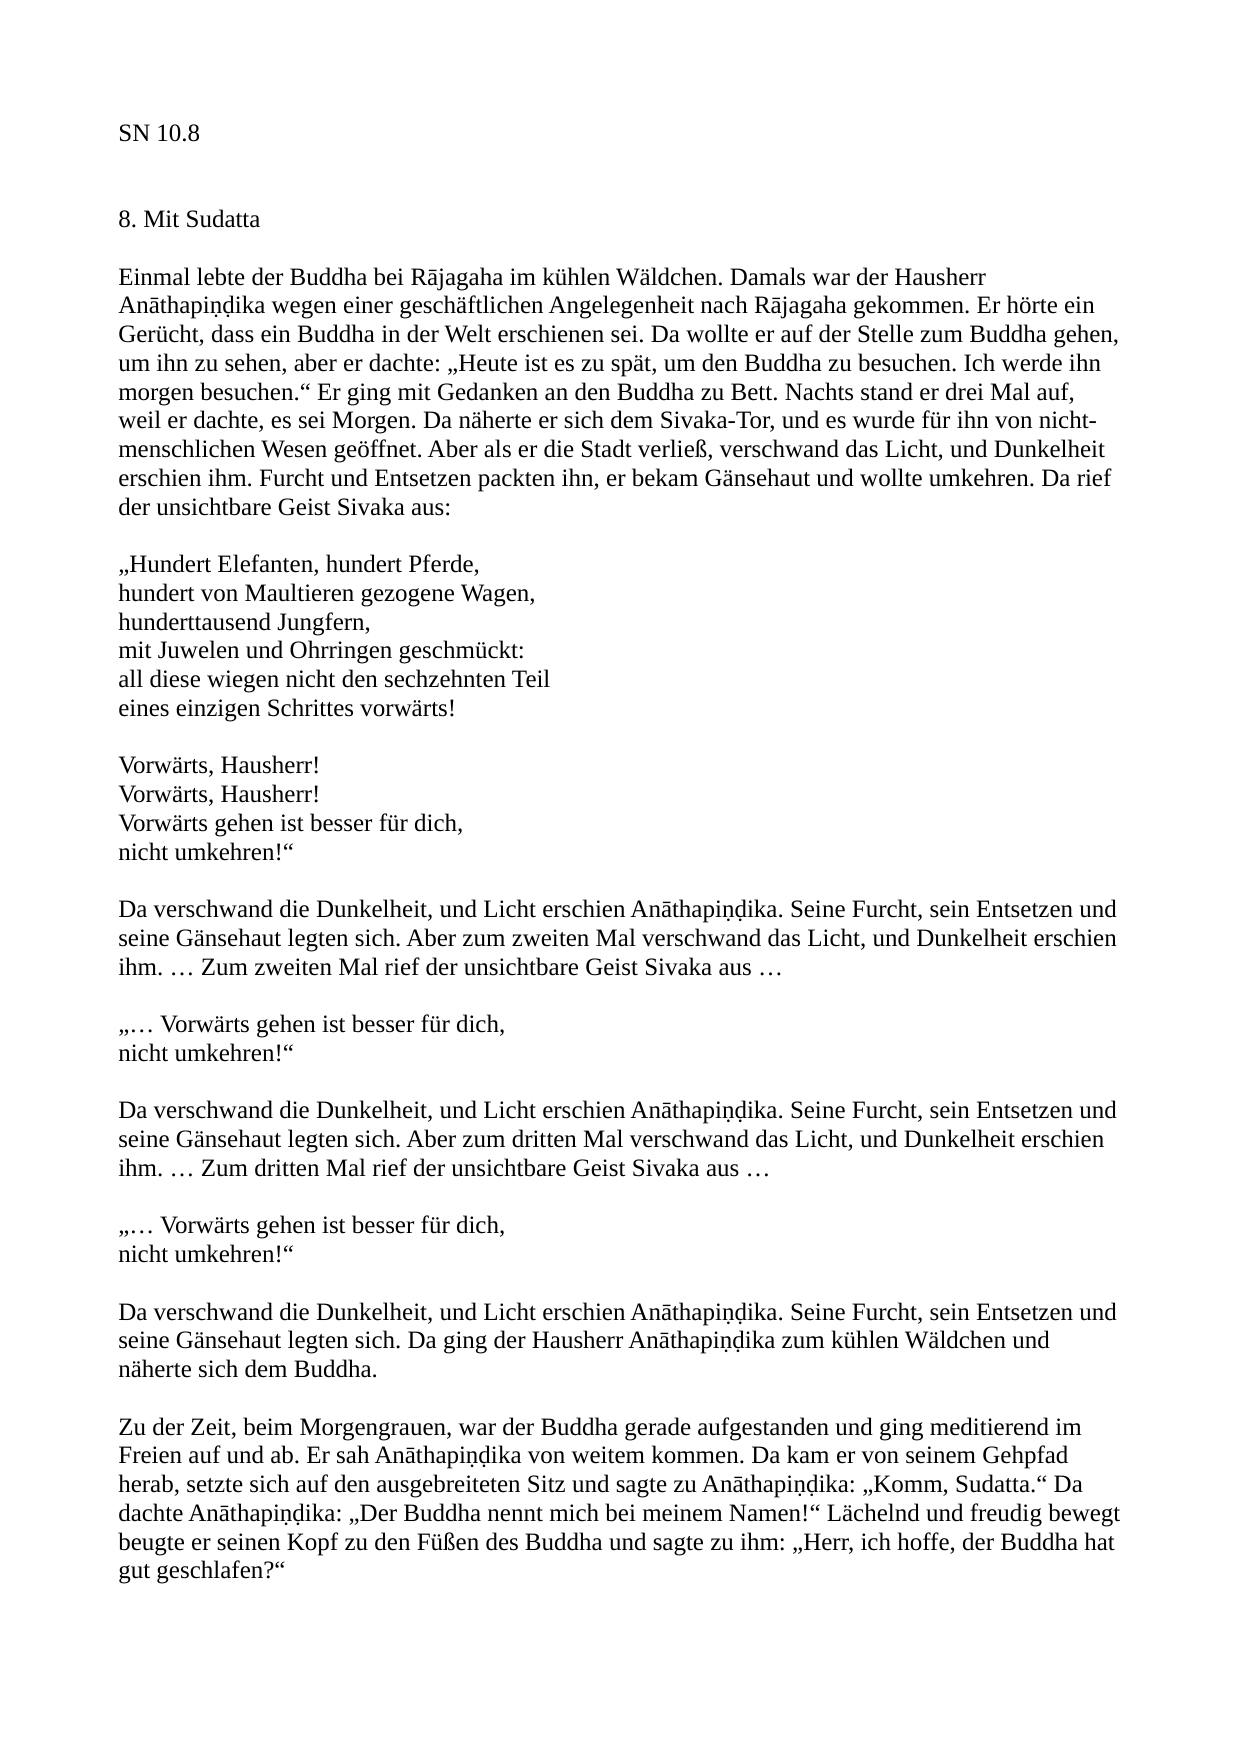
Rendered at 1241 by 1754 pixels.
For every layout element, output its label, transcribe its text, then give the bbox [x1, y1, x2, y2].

text Vorwärts gehen ist besser für dich, [118, 808, 1122, 837]
text SN 10.8 [118, 118, 1122, 147]
text nicht umkehren!“ [118, 837, 1122, 866]
text Vorwärts, Hausherr! [118, 751, 1122, 779]
text Zu der Zeit, beim Morgengrauen, war der Buddha gerade aufgestanden und ging meditierend im Freien auf und ab. Er sah Anāthapiṇḍika von weitem kommen. Da kam er von seinem Gehpfad herab, setzte sich auf den ausgebreiteten Sitz und sagte zu Anāthapiṇḍika: „Komm, Sudatta.“ Da dachte Anāthapiṇḍika: „Der Buddha nennt mich bei meinem Namen!“ Lächelnd und freudig bewegt beugte er seinen Kopf zu den Füßen des Buddha und sagte zu ihm: „Herr, ich hoffe, der Buddha hat gut geschlafen?“ [118, 1412, 1122, 1584]
text „Hundert Elefanten, hundert Pferde, [118, 549, 1122, 578]
text nicht umkehren!“ [118, 1038, 1122, 1067]
text hunderttausend Jungfern, [118, 607, 1122, 636]
text „… Vorwärts gehen ist besser für dich, [118, 1211, 1122, 1239]
text Da verschwand die Dunkelheit, und Licht erschien Anāthapiṇḍika. Seine Furcht, sein Entsetzen und seine Gänsehaut legten sich. Aber zum dritten Mal verschwand das Licht, und Dunkelheit erschien ihm. … Zum dritten Mal rief der unsichtbare Geist Sivaka aus … [118, 1096, 1122, 1182]
text all diese wiegen nicht den sechzehnten Teil [118, 664, 1122, 693]
text Da verschwand die Dunkelheit, und Licht erschien Anāthapiṇḍika. Seine Furcht, sein Entsetzen und seine Gänsehaut legten sich. Da ging der Hausherr Anāthapiṇḍika zum kühlen Wäldchen und näherte sich dem Buddha. [118, 1297, 1122, 1383]
text „… Vorwärts gehen ist besser für dich, [118, 1009, 1122, 1038]
text hundert von Maultieren gezogene Wagen, [118, 578, 1122, 607]
text Einmal lebte der Buddha bei Rājagaha im kühlen Wäldchen. Damals war der Hausherr Anāthapiṇḍika wegen einer geschäftlichen Angelegenheit nach Rājagaha gekommen. Er hörte ein Gerücht, dass ein Buddha in der Welt erschienen sei. Da wollte er auf der Stelle zum Buddha gehen, um ihn zu sehen, aber er dachte: „Heute ist es zu spät, um den Buddha zu besuchen. Ich werde ihn morgen besuchen.“ Er ging mit Gedanken an den Buddha zu Bett. Nachts stand er drei Mal auf, weil er dachte, es sei Morgen. Da näherte er sich dem Sivaka-Tor, und es wurde für ihn von nicht-menschlichen Wesen geöffnet. Aber als er die Stadt verließ, verschwand das Licht, und Dunkelheit erschien ihm. Furcht und Entsetzen packten ihn, er bekam Gänsehaut und wollte umkehren. Da rief der unsichtbare Geist Sivaka aus: [118, 262, 1122, 521]
text Vorwärts, Hausherr! [118, 779, 1122, 808]
text eines einzigen Schrittes vorwärts! [118, 693, 1122, 722]
text 8. Mit Sudatta [118, 204, 1122, 233]
text mit Juwelen und Ohrringen geschmückt: [118, 636, 1122, 664]
text Da verschwand die Dunkelheit, und Licht erschien Anāthapiṇḍika. Seine Furcht, sein Entsetzen und seine Gänsehaut legten sich. Aber zum zweiten Mal verschwand das Licht, und Dunkelheit erschien ihm. … Zum zweiten Mal rief der unsichtbare Geist Sivaka aus … [118, 894, 1122, 981]
text nicht umkehren!“ [118, 1239, 1122, 1268]
